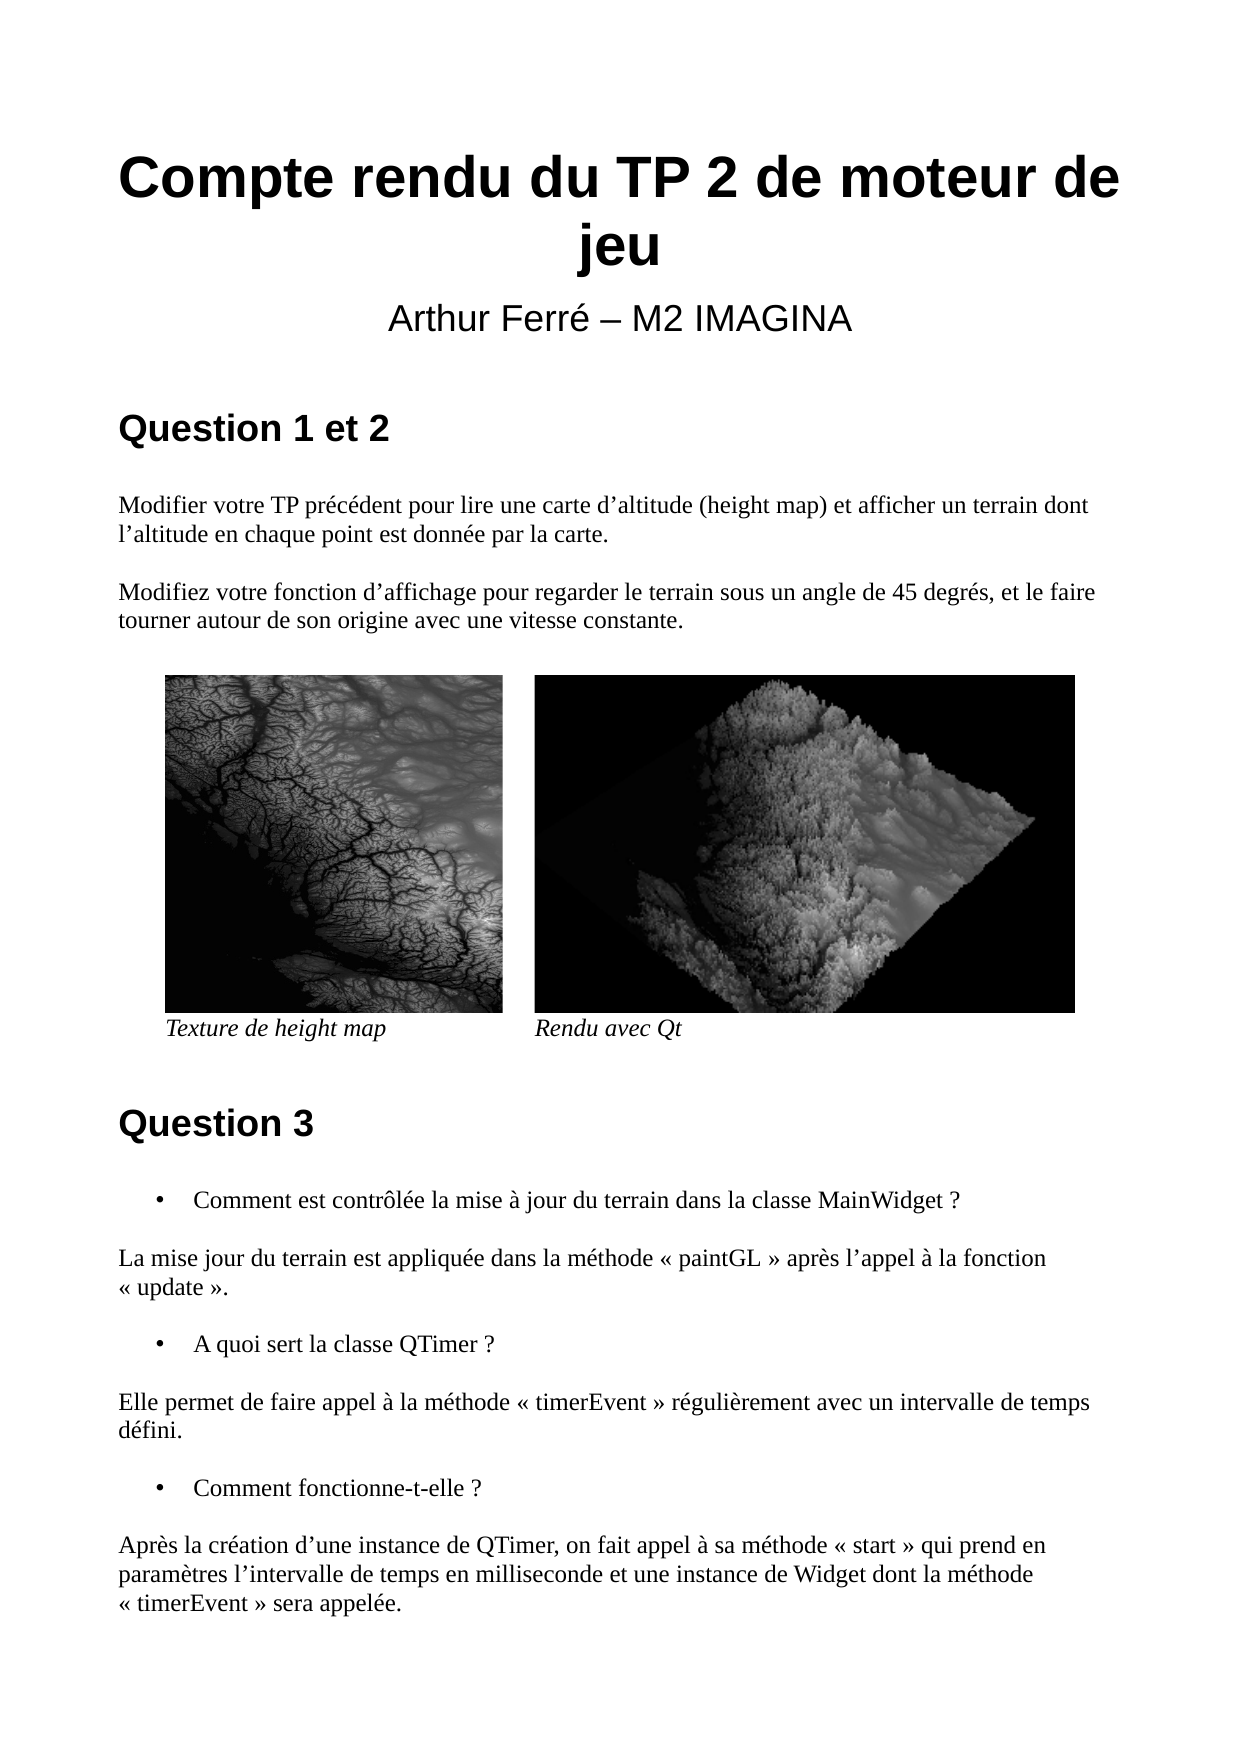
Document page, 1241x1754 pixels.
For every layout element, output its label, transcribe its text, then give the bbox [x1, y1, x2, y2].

subtitle Question 1 et 2 [118, 405, 1122, 449]
subtitle Question 3 [118, 1101, 1122, 1144]
text La mise jour du terrain est appliquée dans la méthode « paintGL » après l’appel à la fonction « update ». [118, 1243, 1122, 1301]
text Modifier votre TP précédent pour lire une carte d’altitude (height map) et afficher un terrain dont l’altitude en chaque point est donnée par la carte. [118, 490, 1122, 548]
list Comment fonctionne-t-elle ? [156, 1473, 1122, 1502]
text Texture de height map [165, 1013, 503, 1042]
text Rendu avec Qt [534, 1013, 1075, 1042]
list A quoi sert la classe QTimer ? [156, 1329, 1122, 1358]
text Modifiez votre fonction d’affichage pour regarder le terrain sous un angle de 45 degrés, et le faire tourner autour de son origine avec une vitesse constante. [118, 577, 1122, 634]
subtitle Arthur Ferré – M2 IMAGINA [118, 296, 1122, 339]
text Elle permet de faire appel à la méthode « timerEvent » régulièrement avec un intervalle de temps défini. [118, 1387, 1122, 1444]
text Après la création d’une instance de QTimer, on fait appel à sa méthode « start » qui prend en paramètres l’intervalle de temps en milliseconde et une instance de Widget dont la méthode « timerEvent » sera appelée. [118, 1531, 1122, 1617]
picture [165, 675, 503, 1013]
picture [534, 675, 1075, 1013]
list Comment est contrôlée la mise à jour du terrain dans la classe MainWidget ? [156, 1186, 1122, 1214]
title Compte rendu du TP 2 de moteur de jeu [118, 143, 1122, 277]
